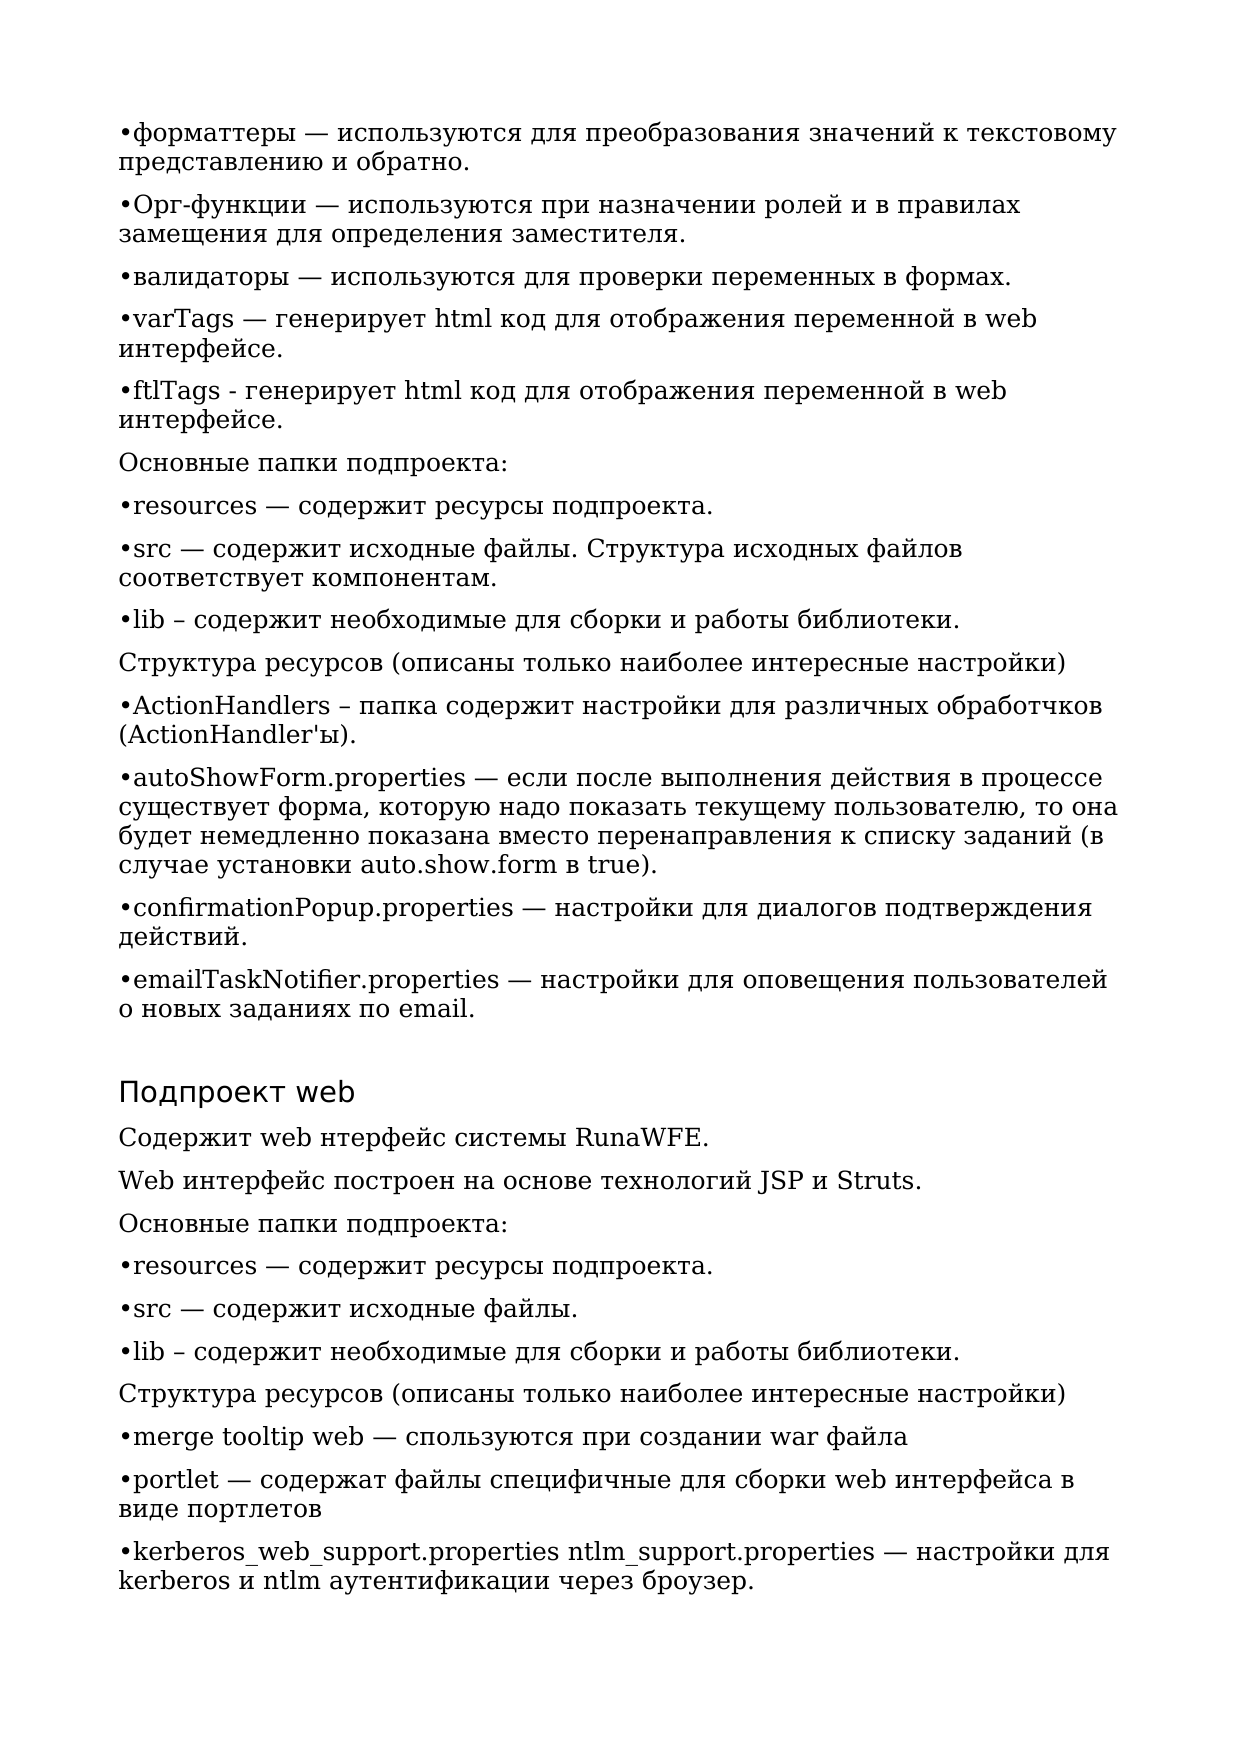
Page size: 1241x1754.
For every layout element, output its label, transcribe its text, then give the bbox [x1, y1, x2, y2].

list kerberos_web_support.properties ntlm_support.properties — настройки для kerberos и ntlm аутентификации через броузер. [118, 1537, 1122, 1595]
subtitle Подпроект web [118, 1076, 1122, 1110]
list resources — содержит ресурсы подпроекта. [118, 1251, 1122, 1281]
list resources — содержит ресурсы подпроекта. [118, 491, 1122, 520]
list lib – содержит необходимые для сборки и работы библиотеки. [118, 1337, 1122, 1366]
text Содержит web нтерфейс системы RunaWFE. [118, 1123, 1122, 1152]
list Орг-функции — используются при назначении ролей и в правилах замещения для определения заместителя. [118, 190, 1122, 248]
list ActionHandlers – папка содержит настройки для различных обработчков (ActionHandler'ы). [118, 691, 1122, 749]
list lib – содержит необходимые для сборки и работы библиотеки. [118, 606, 1122, 635]
list src — содержит исходные файлы. [118, 1294, 1122, 1323]
list ftlTags - генерирует html код для отображения переменной в web интерфейсе. [118, 376, 1122, 435]
list merge tooltip web — спользуются при создании war файла [118, 1422, 1122, 1451]
list валидаторы — используются для проверки переменных в формах. [118, 262, 1122, 291]
text Основные папки подпроекта: [118, 448, 1122, 477]
list confirmationPopup.properties — настройки для диалогов подтверждения действий. [118, 893, 1122, 951]
text Web интерфейс построен на основе технологий JSP и Struts. [118, 1166, 1122, 1195]
list форматтеры — используются для преобразования значений к текстовому представлению и обратно. [118, 118, 1122, 176]
text Структура ресурсов (описаны только наиболее интересные настройки) [118, 1379, 1122, 1409]
text Основные папки подпроекта: [118, 1209, 1122, 1238]
list portlet — содержат файлы специфичные для сборки web интерфейса в виде портлетов [118, 1465, 1122, 1523]
list emailTaskNotifier.properties — настройки для оповещения пользователей о новых заданиях по email. [118, 965, 1122, 1023]
list varTags — генерирует html код для отображения переменной в web интерфейсе. [118, 304, 1122, 363]
list autoShowForm.properties — если после выполнения действия в процессе существует форма, которую надо показать текущему пользователю, то она будет немедленно показана вместо перенаправления к списку заданий (в случае установки auto.show.form в true). [118, 763, 1122, 879]
text Структура ресурсов (описаны только наиболее интересные настройки) [118, 648, 1122, 677]
list src — содержит исходные файлы. Структура исходных файлов соответствует компонентам. [118, 534, 1122, 592]
